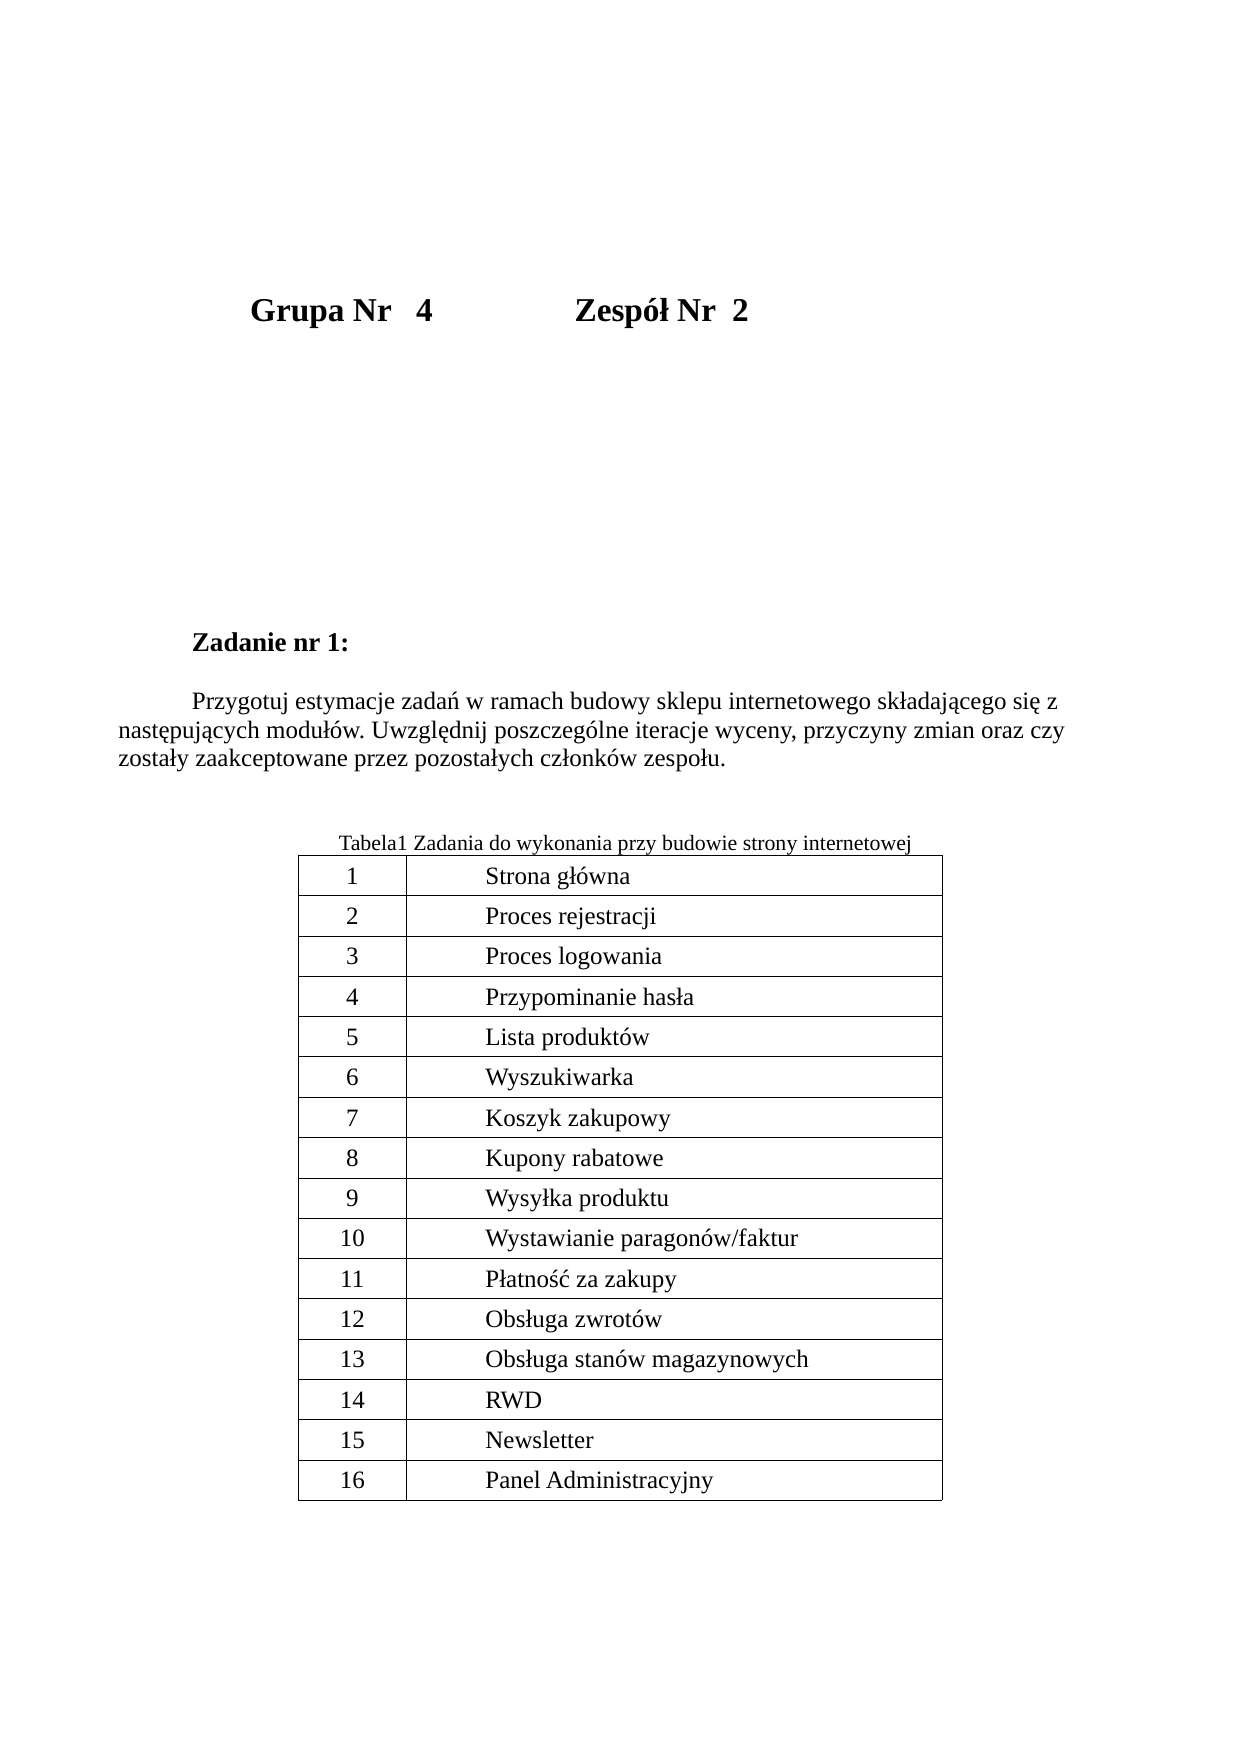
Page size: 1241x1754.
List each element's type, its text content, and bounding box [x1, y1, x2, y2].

table_header 1 [299, 856, 406, 895]
table_cell Lista produktów [407, 1017, 942, 1056]
table_cell 8 [299, 1138, 406, 1177]
table_cell 5 [299, 1017, 406, 1056]
table_cell 9 [299, 1179, 406, 1218]
text Zadanie nr 1: [192, 626, 1122, 657]
table_cell Przypominanie hasła [407, 977, 942, 1016]
text Przygotuj estymacje zadań w ramach budowy sklepu internetowego składającego się z następujących modułów. Uwzględnij poszczególne iteracje wyceny, przyczyny zmian oraz czy zostały zaakceptowane przez pozostałych członków zespołu. [118, 686, 1122, 772]
text Grupa Nr 4 Zespół Nr 2 [192, 291, 1122, 329]
table_cell 2 [299, 896, 406, 936]
text Tabela1 Zadania do wykonania przy budowie strony internetowej [339, 830, 1122, 855]
table_cell 12 [299, 1299, 406, 1339]
table_cell 3 [299, 937, 406, 976]
table_cell 16 [299, 1461, 406, 1500]
table_cell 4 [299, 977, 406, 1016]
table_cell 15 [299, 1420, 406, 1459]
table_cell Obsługa stanów magazynowych [407, 1340, 942, 1379]
table_cell 11 [299, 1259, 406, 1298]
table_cell Wysyłka produktu [407, 1179, 942, 1218]
table_cell Wystawianie paragonów/faktur [407, 1219, 942, 1258]
table_header Strona główna [407, 856, 942, 895]
table_cell Proces rejestracji [407, 896, 942, 936]
table_cell 13 [299, 1340, 406, 1379]
table_cell Panel Administracyjny [407, 1461, 942, 1500]
table_cell 7 [299, 1098, 406, 1137]
table_cell 6 [299, 1057, 406, 1097]
table_cell RWD [407, 1380, 942, 1419]
table_cell Newsletter [407, 1420, 942, 1459]
table_cell 14 [299, 1380, 406, 1419]
table_cell Płatność za zakupy [407, 1259, 942, 1298]
table_cell Obsługa zwrotów [407, 1299, 942, 1339]
table_cell Proces logowania [407, 937, 942, 976]
table_cell Koszyk zakupowy [407, 1098, 942, 1137]
table_cell 10 [299, 1219, 406, 1258]
table_cell Wyszukiwarka [407, 1057, 942, 1097]
table_cell Kupony rabatowe [407, 1138, 942, 1177]
